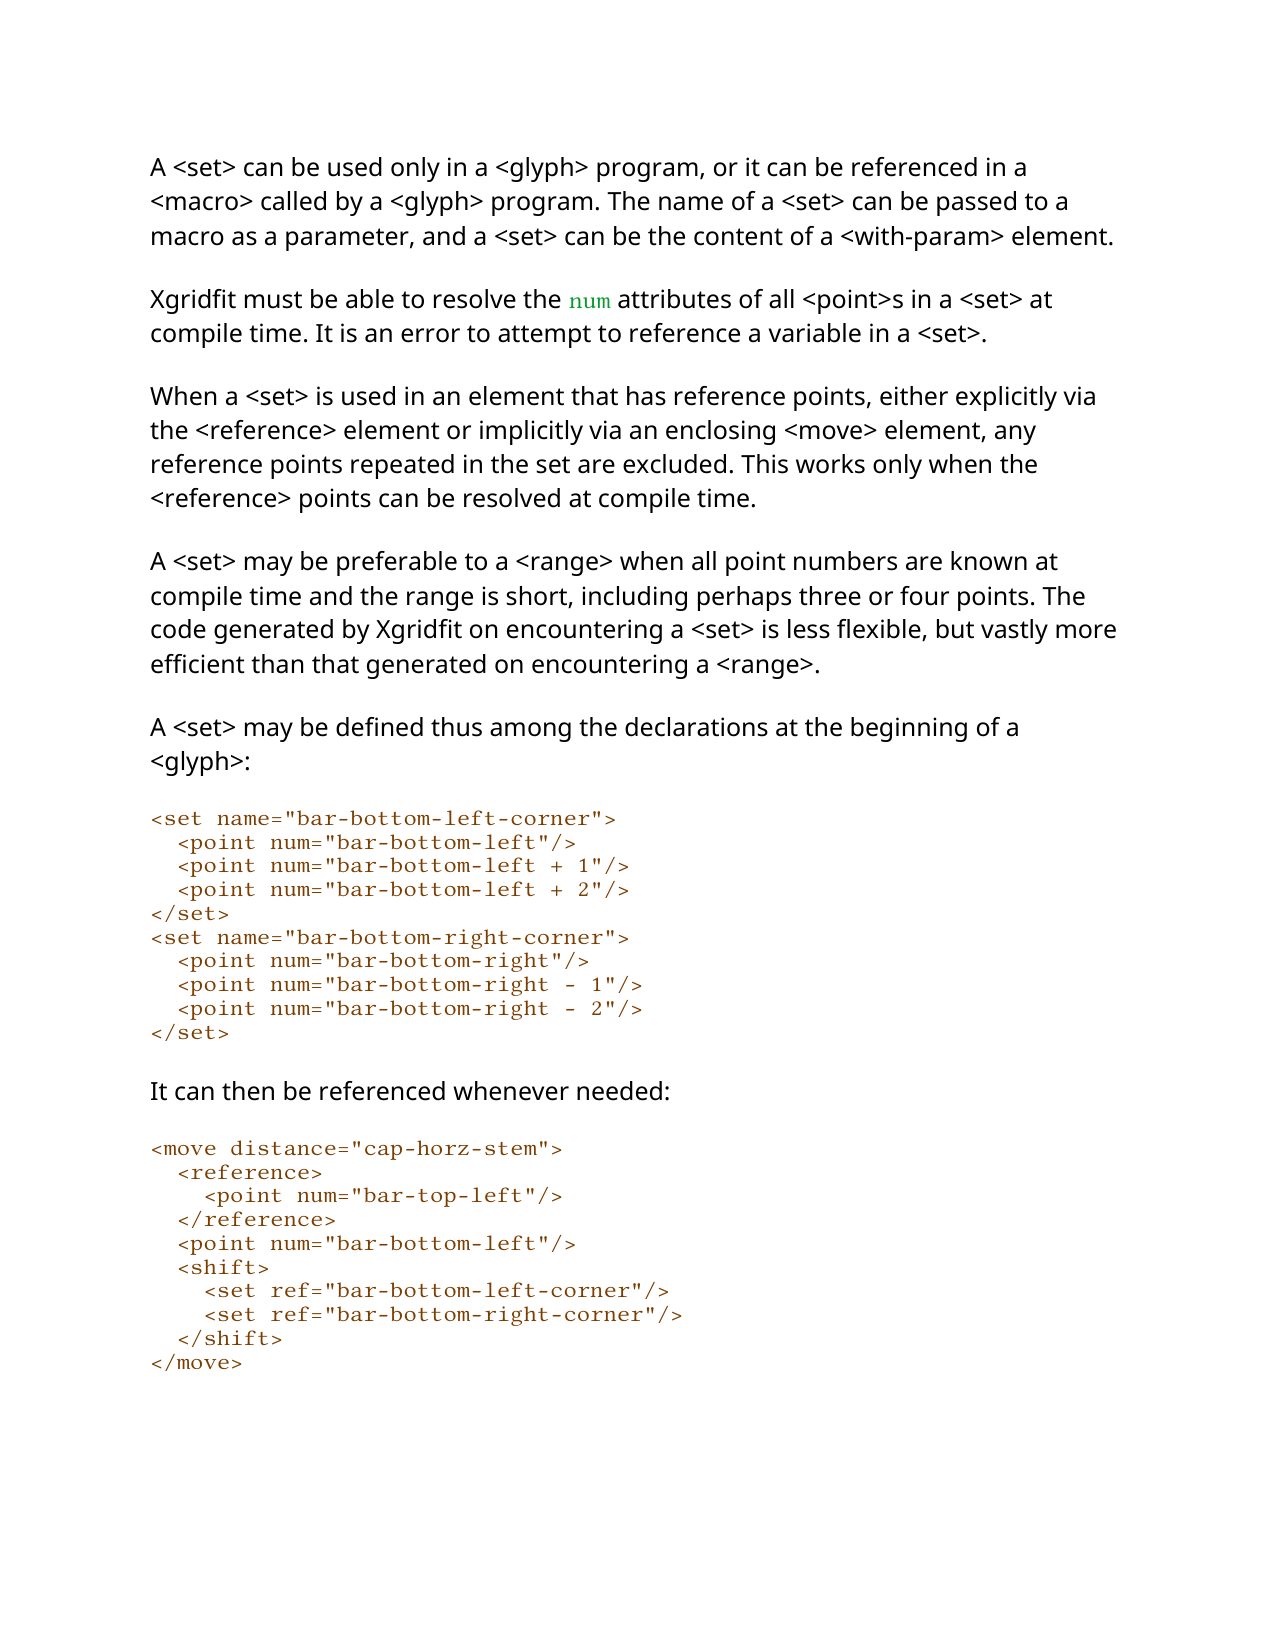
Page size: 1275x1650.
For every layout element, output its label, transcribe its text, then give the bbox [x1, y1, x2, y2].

text <point num="bar-bottom-right"/> [150, 949, 1125, 973]
text <reference> [150, 1160, 1125, 1184]
text </shift> [150, 1327, 1125, 1350]
text It can then be referenced whenever needed: [150, 1073, 1125, 1107]
text <set ref="bar-bottom-left-corner"/> [150, 1279, 1125, 1303]
text When a <set> is used in an element that has reference points, either explicitly via the <reference> element or implicitly via an enclosing <move> element, any reference points repeated in the set are excluded. This works only when the <reference> points can be resolved at compile time. [150, 379, 1125, 515]
text <point num="bar-bottom-right - 2"/> [150, 997, 1125, 1021]
text Xgridfit must be able to resolve the num attributes of all <point>s in a <set> at compile time. It is an error to attempt to reference a variable in a <set>. [150, 281, 1125, 349]
text <point num="bar-top-left"/> [150, 1184, 1125, 1208]
text </reference> [150, 1208, 1125, 1232]
text <point num="bar-bottom-left"/> [150, 831, 1125, 854]
text <point num="bar-bottom-left"/> [150, 1232, 1125, 1255]
text A <set> may be defined thus among the declarations at the beginning of a <glyph>: [150, 709, 1125, 778]
text <move distance="cap-horz-stem"> [150, 1137, 1125, 1160]
text A <set> may be preferable to a <range> when all point numbers are known at compile time and the range is short, including perhaps three or four points. The code generated by Xgridfit on encountering a <set> is less flexible, but vastly more efficient than that generated on encountering a <range>. [150, 544, 1125, 680]
text <point num="bar-bottom-right - 1"/> [150, 973, 1125, 997]
text <set name="bar-bottom-right-corner"> [150, 926, 1125, 949]
text </set> [150, 1021, 1125, 1044]
text <point num="bar-bottom-left + 2"/> [150, 878, 1125, 902]
text <point num="bar-bottom-left + 1"/> [150, 854, 1125, 878]
text <set name="bar-bottom-left-corner"> [150, 807, 1125, 831]
text </move> [150, 1350, 1125, 1374]
text <shift> [150, 1255, 1125, 1279]
text </set> [150, 902, 1125, 926]
text <set ref="bar-bottom-right-corner"/> [150, 1303, 1125, 1327]
text A <set> can be used only in a <glyph> program, or it can be referenced in a <macro> called by a <glyph> program. The name of a <set> can be passed to a macro as a parameter, and a <set> can be the content of a <with-param> element. [150, 150, 1125, 252]
